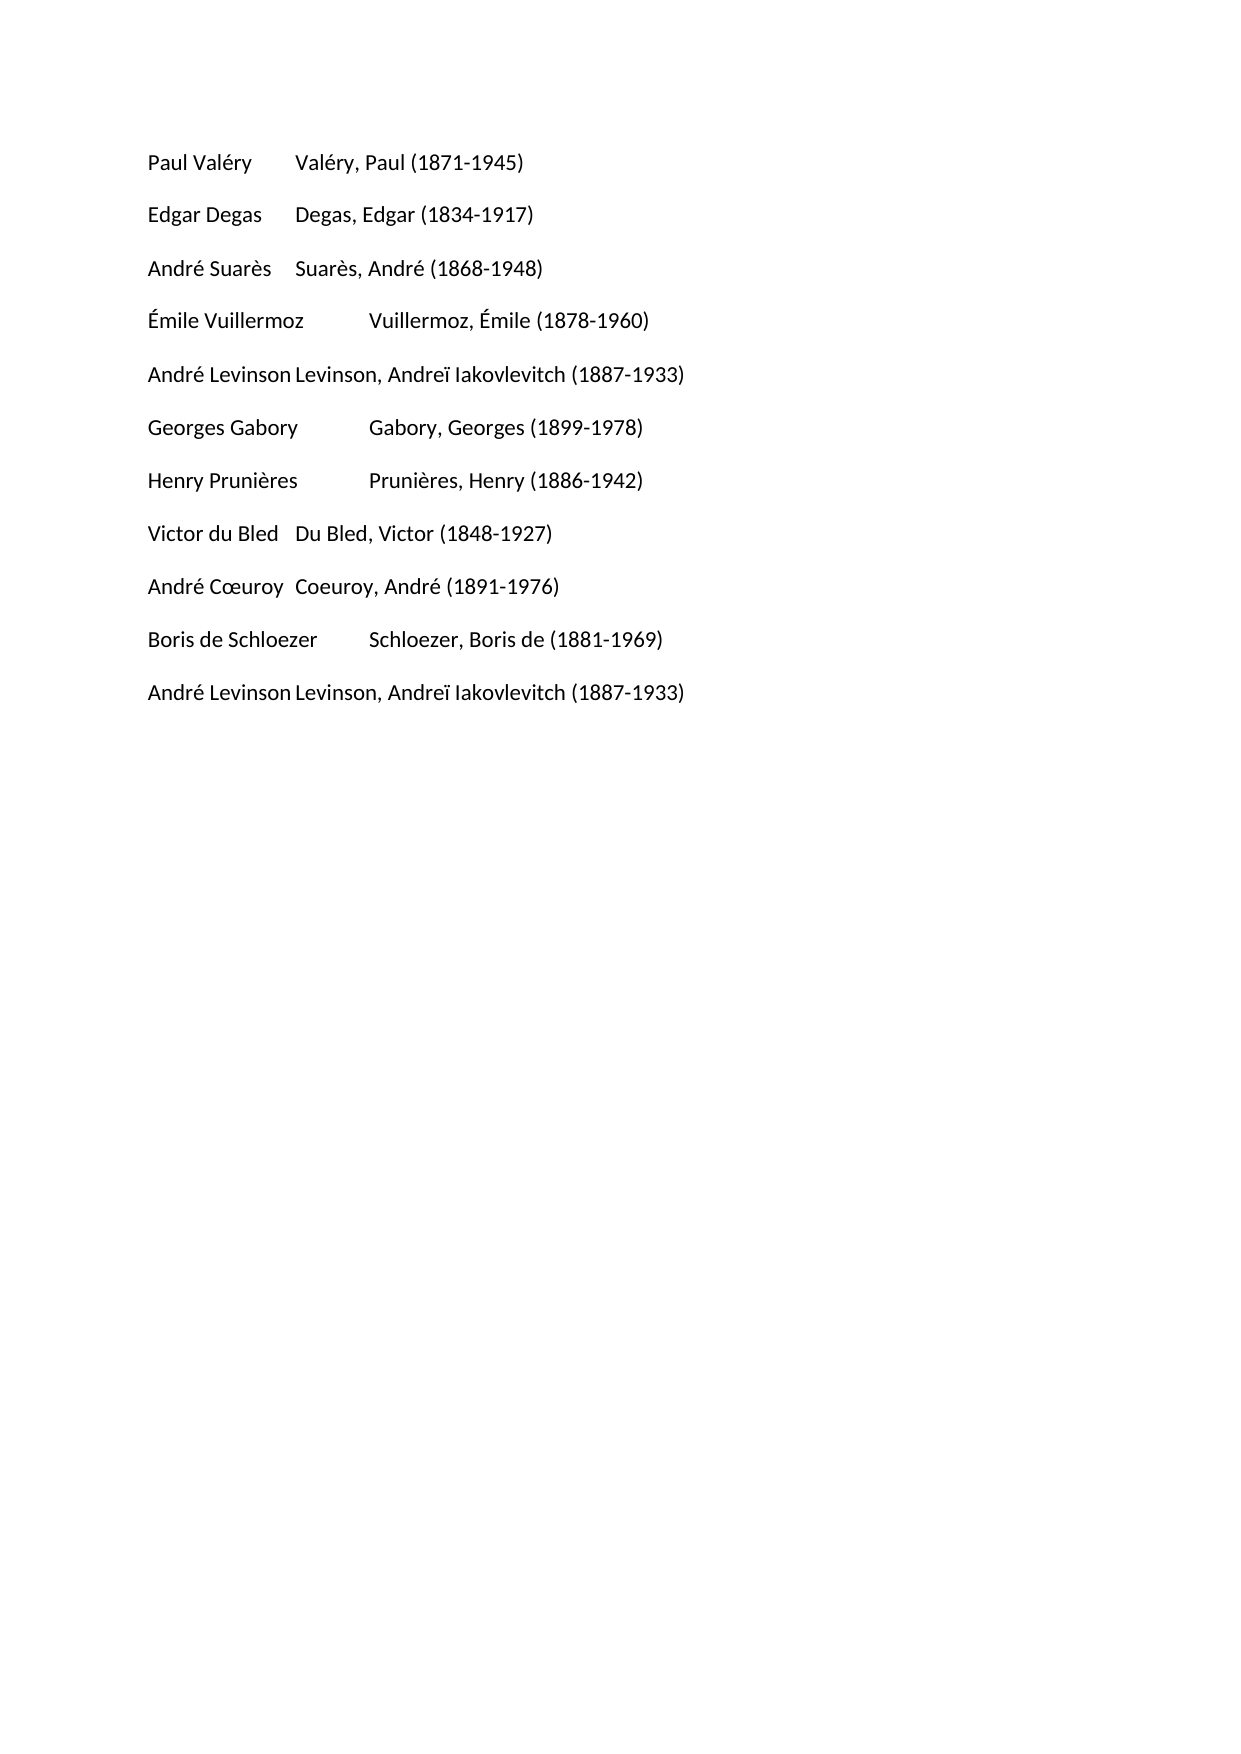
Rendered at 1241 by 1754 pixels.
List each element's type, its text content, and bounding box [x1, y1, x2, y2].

text Edgar Degas Degas, Edgar (1834-1917) [148, 201, 1093, 229]
text Boris de Schloezer Schloezer, Boris de (1881-1969) [148, 625, 1093, 653]
text Georges Gabory Gabory, Georges (1899-1978) [148, 413, 1093, 441]
text Henry Prunières Prunières, Henry (1886-1942) [148, 466, 1093, 494]
text Victor du Bled Du Bled, Victor (1848-1927) [148, 519, 1093, 547]
text André Levinson Levinson, Andreï Iakovlevitch (1887-1933) [148, 360, 1093, 388]
text André Levinson Levinson, Andreï Iakovlevitch (1887-1933) [148, 678, 1093, 706]
text Paul Valéry Valéry, Paul (1871-1945) [148, 148, 1093, 176]
text André Cœuroy Coeuroy, André (1891-1976) [148, 572, 1093, 600]
text André Suarès Suarès, André (1868-1948) [148, 254, 1093, 282]
text Émile Vuillermoz Vuillermoz, Émile (1878-1960) [148, 307, 1093, 335]
